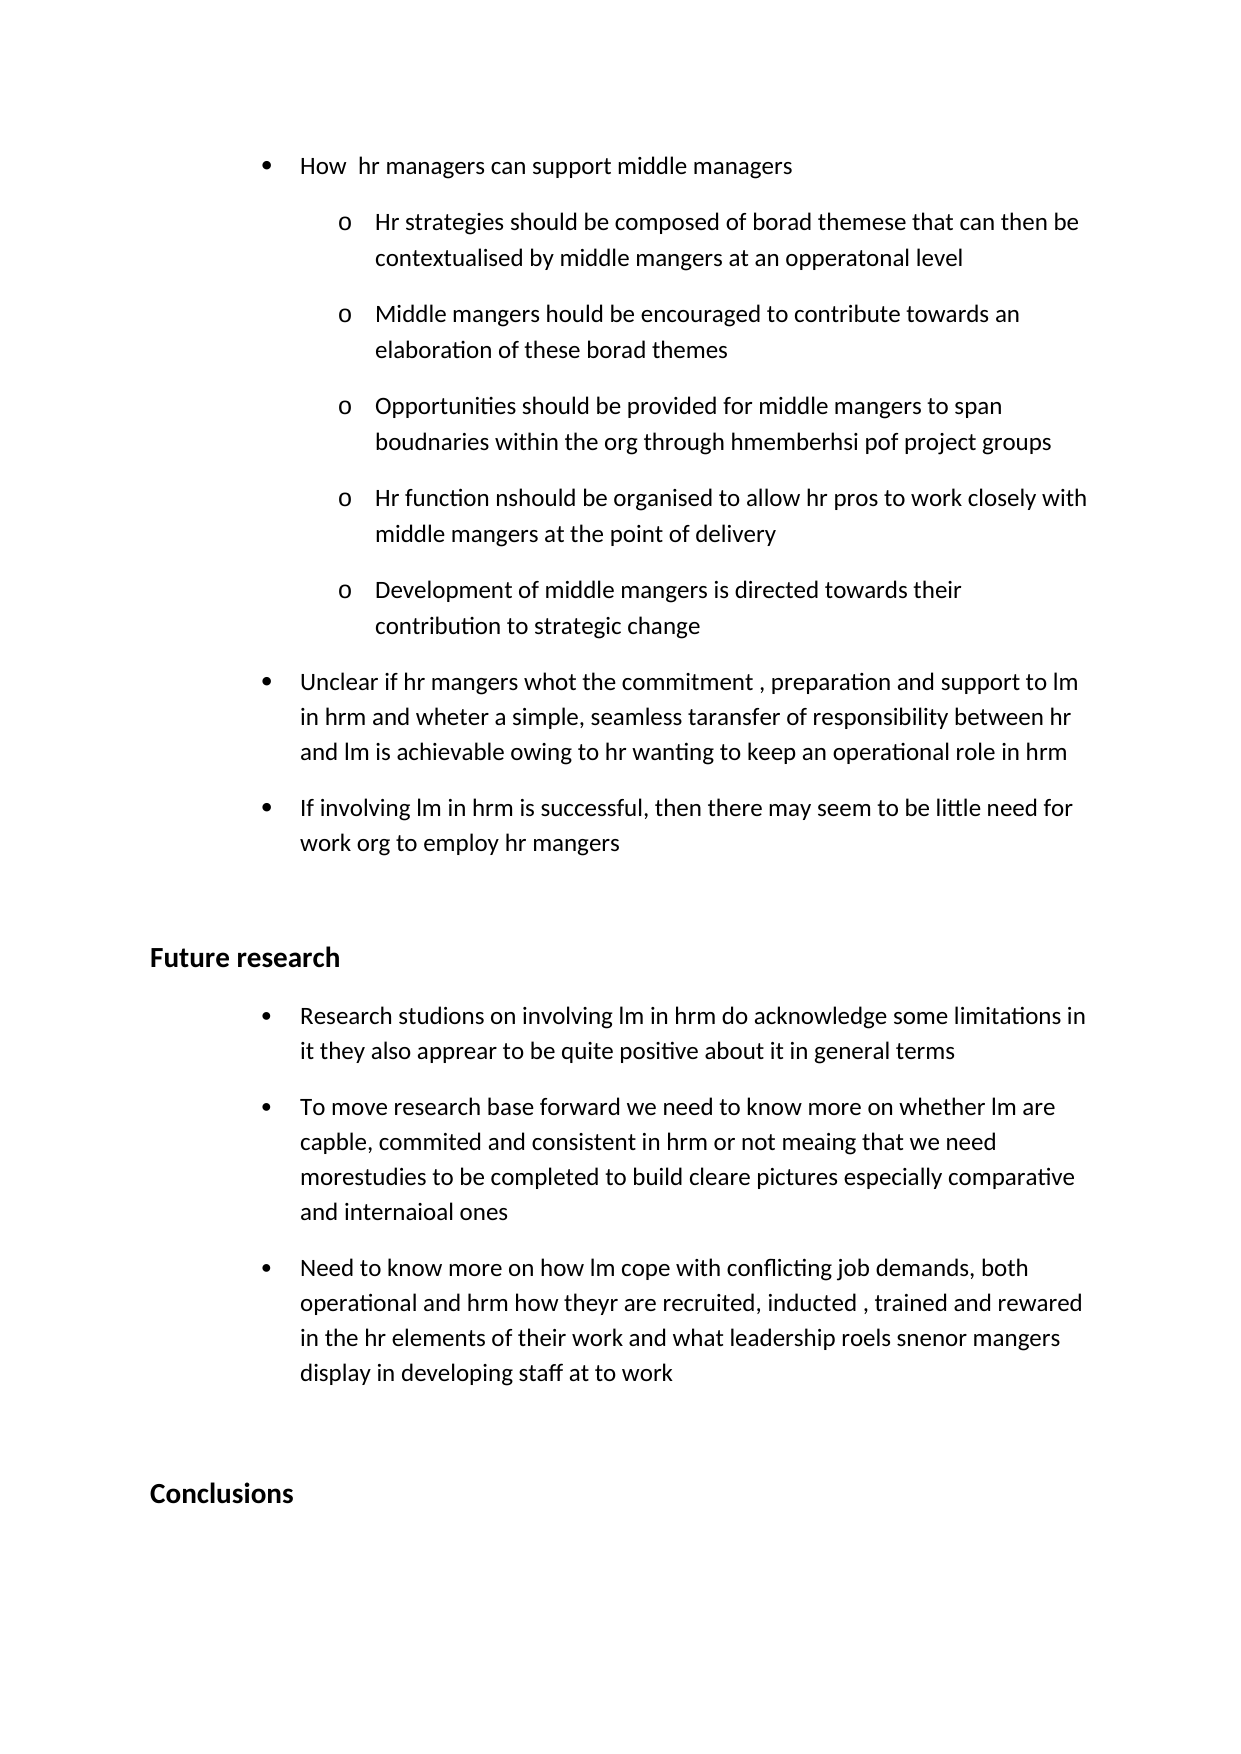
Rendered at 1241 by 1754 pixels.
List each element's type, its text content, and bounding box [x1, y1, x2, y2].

list If involving lm in hrm is successful, then there may seem to be little need for work org to employ hr mangers [262, 792, 1090, 858]
text Conclusions [150, 1475, 1090, 1510]
list Unclear if hr mangers whot the commitment , preparation and support to lm in hrm and wheter a simple, seamless taransfer of responsibility between hr and lm is achievable owing to hr wanting to keep an operational role in hrm [262, 666, 1090, 767]
list Need to know more on how lm cope with conflicting job demands, both operational and hrm how theyr are recruited, inducted , trained and rewared in the hr elements of their work and what leadership roels snenor mangers display in developing staff at to work [262, 1252, 1090, 1388]
list To move research base forward we need to know more on whether lm are capble, commited and consistent in hrm or not meaing that we need morestudies to be completed to build cleare pictures especially comparative and internaioal ones [262, 1091, 1090, 1227]
list Opportunities should be provided for middle mangers to span boudnaries within the org through hmemberhsi pof project groups [337, 390, 1090, 457]
list Middle mangers hould be encouraged to contribute towards an elaboration of these borad themes [337, 298, 1090, 365]
text Future research [150, 939, 1090, 974]
list Development of middle mangers is directed towards their contribution to strategic change [337, 574, 1090, 641]
list How hr managers can support middle managers [262, 150, 1090, 181]
list Hr function nshould be organised to allow hr pros to work closely with middle mangers at the point of delivery [337, 482, 1090, 549]
list Hr strategies should be composed of borad themese that can then be contextualised by middle mangers at an opperatonal level [337, 206, 1090, 273]
list Research studions on involving lm in hrm do acknowledge some limitations in it they also apprear to be quite positive about it in general terms [262, 1001, 1090, 1066]
